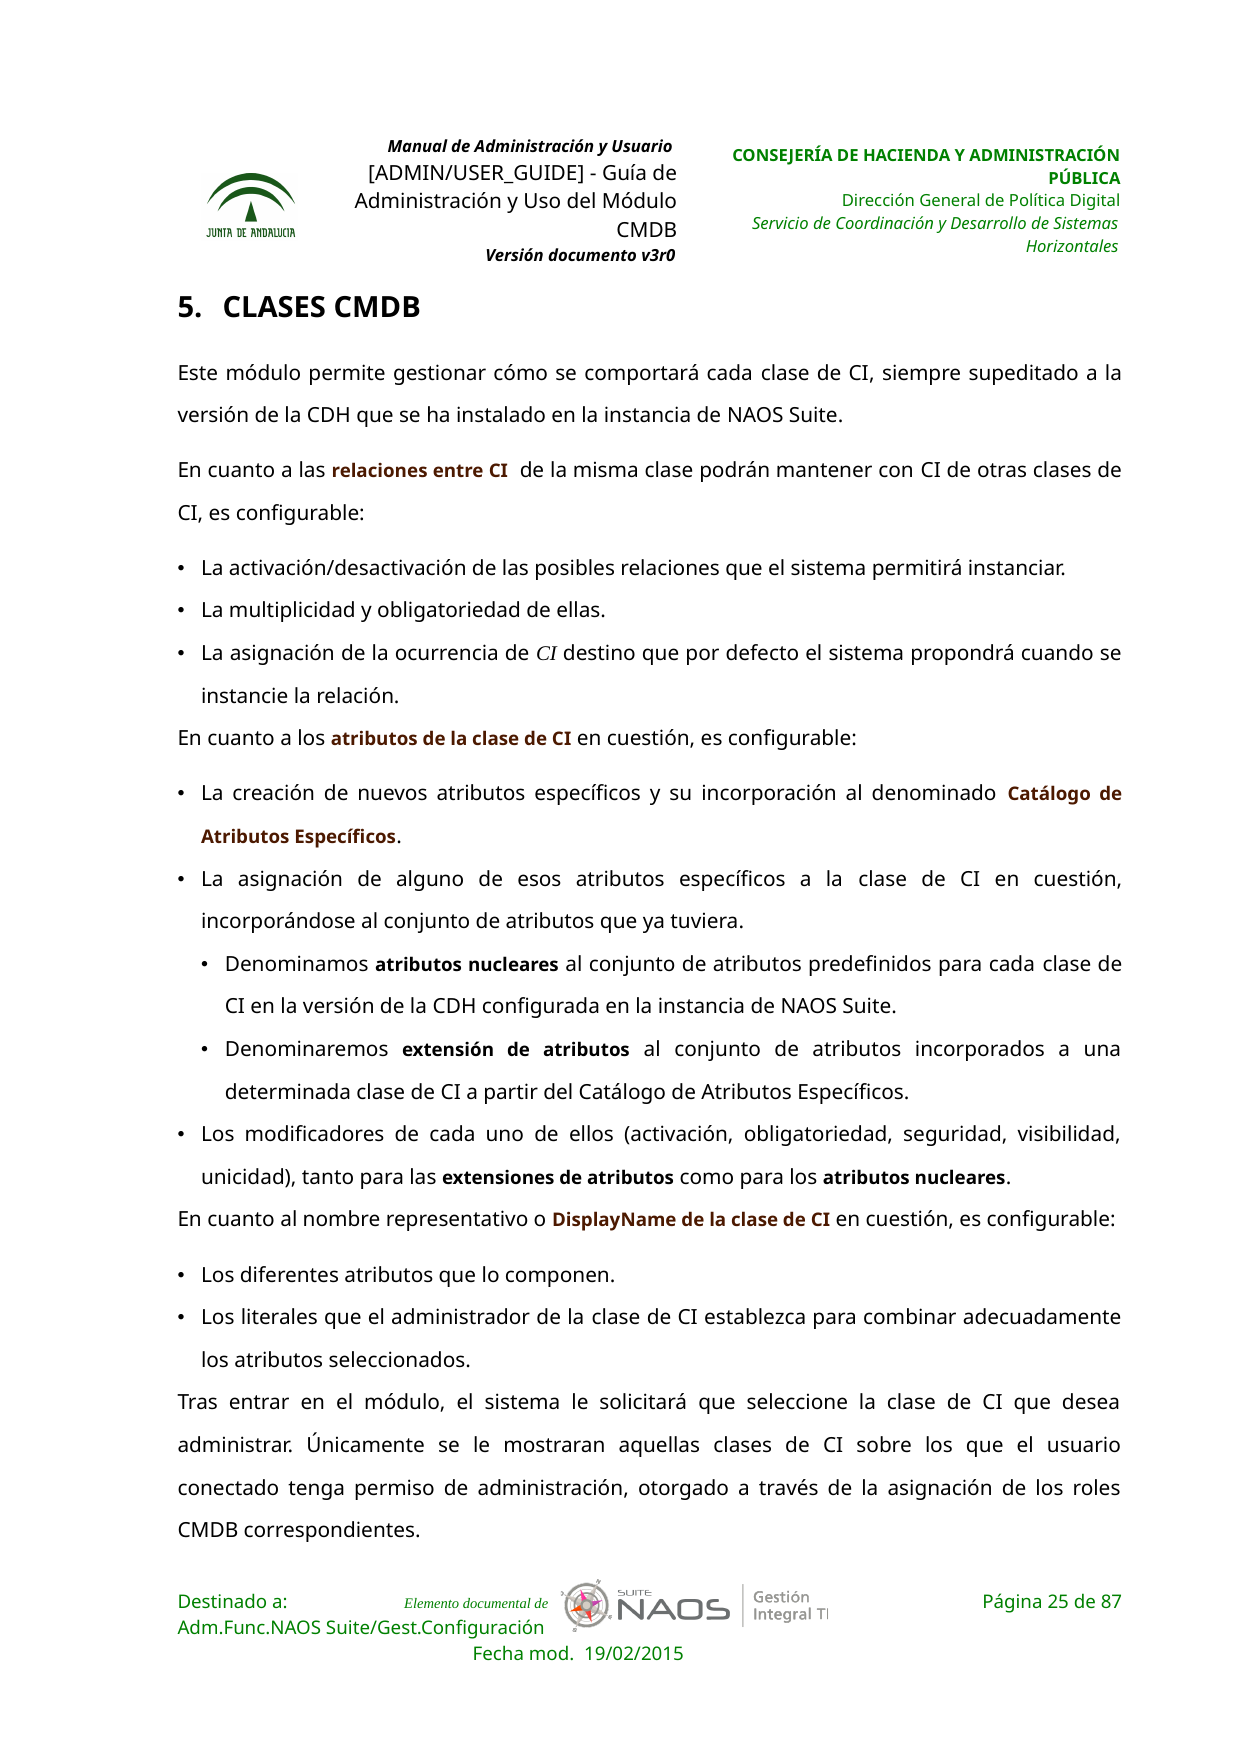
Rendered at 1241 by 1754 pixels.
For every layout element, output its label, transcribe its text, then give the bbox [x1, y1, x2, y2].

subtitle CLASES CMDB [177, 286, 1122, 326]
text Tras entrar en el módulo, el sistema le solicitará que seleccione la clase de CI que desea administrar. Únicamente se le mostraran aquellas clases de CI sobre los que el usuario conectado tenga permiso de administración, otorgado a través de la asignación de los roles CMDB correspondientes. [177, 1387, 1122, 1544]
list La activación/desactivación de las posibles relaciones que el sistema permitirá instanciar. [177, 553, 1122, 581]
list La creación de nuevos atributos específicos y su incorporación al denominado Catálogo de Atributos Específicos. [177, 778, 1122, 849]
list Los diferentes atributos que lo componen. [177, 1260, 1122, 1288]
list La multiplicidad y obligatoriedad de ellas. [177, 596, 1122, 624]
text En cuanto a los atributos de la clase de CI en cuestión, es configurable: [177, 723, 1122, 752]
list Los modificadores de cada uno de ellos (activación, obligatoriedad, seguridad, visibilidad, unicidad), tanto para las extensiones de atributos como para los atributos nucleares. [177, 1119, 1122, 1190]
text Este módulo permite gestionar cómo se comportará cada clase de CI, siempre supeditado a la versión de la CDH que se ha instalado en la instancia de NAOS Suite. [177, 358, 1122, 429]
list Denominaremos extensión de atributos al conjunto de atributos incorporados a una determinada clase de CI a partir del Catálogo de Atributos Específicos. [201, 1034, 1122, 1105]
text En cuanto al nombre representativo o DisplayName de la clase de CI en cuestión, es configurable: [177, 1204, 1122, 1233]
list La asignación de la ocurrencia de CI destino que por defecto el sistema propondrá cuando se instancie la relación. [177, 638, 1122, 709]
list Denominamos atributos nucleares al conjunto de atributos predefinidos para cada clase de CI en la versión de la CDH configurada en la instancia de NAOS Suite. [201, 949, 1122, 1020]
text En cuanto a las relaciones entre CI de la misma clase podrán mantener con CI de otras clases de CI, es configurable: [177, 455, 1122, 526]
picture [560, 1579, 829, 1632]
list La asignación de alguno de esos atributos específicos a la clase de CI en cuestión, incorporándose al conjunto de atributos que ya tuviera. [177, 864, 1122, 935]
list Los literales que el administrador de la clase de CI establezca para combinar adecuadamente los atributos seleccionados. [177, 1302, 1122, 1373]
picture [201, 173, 298, 241]
